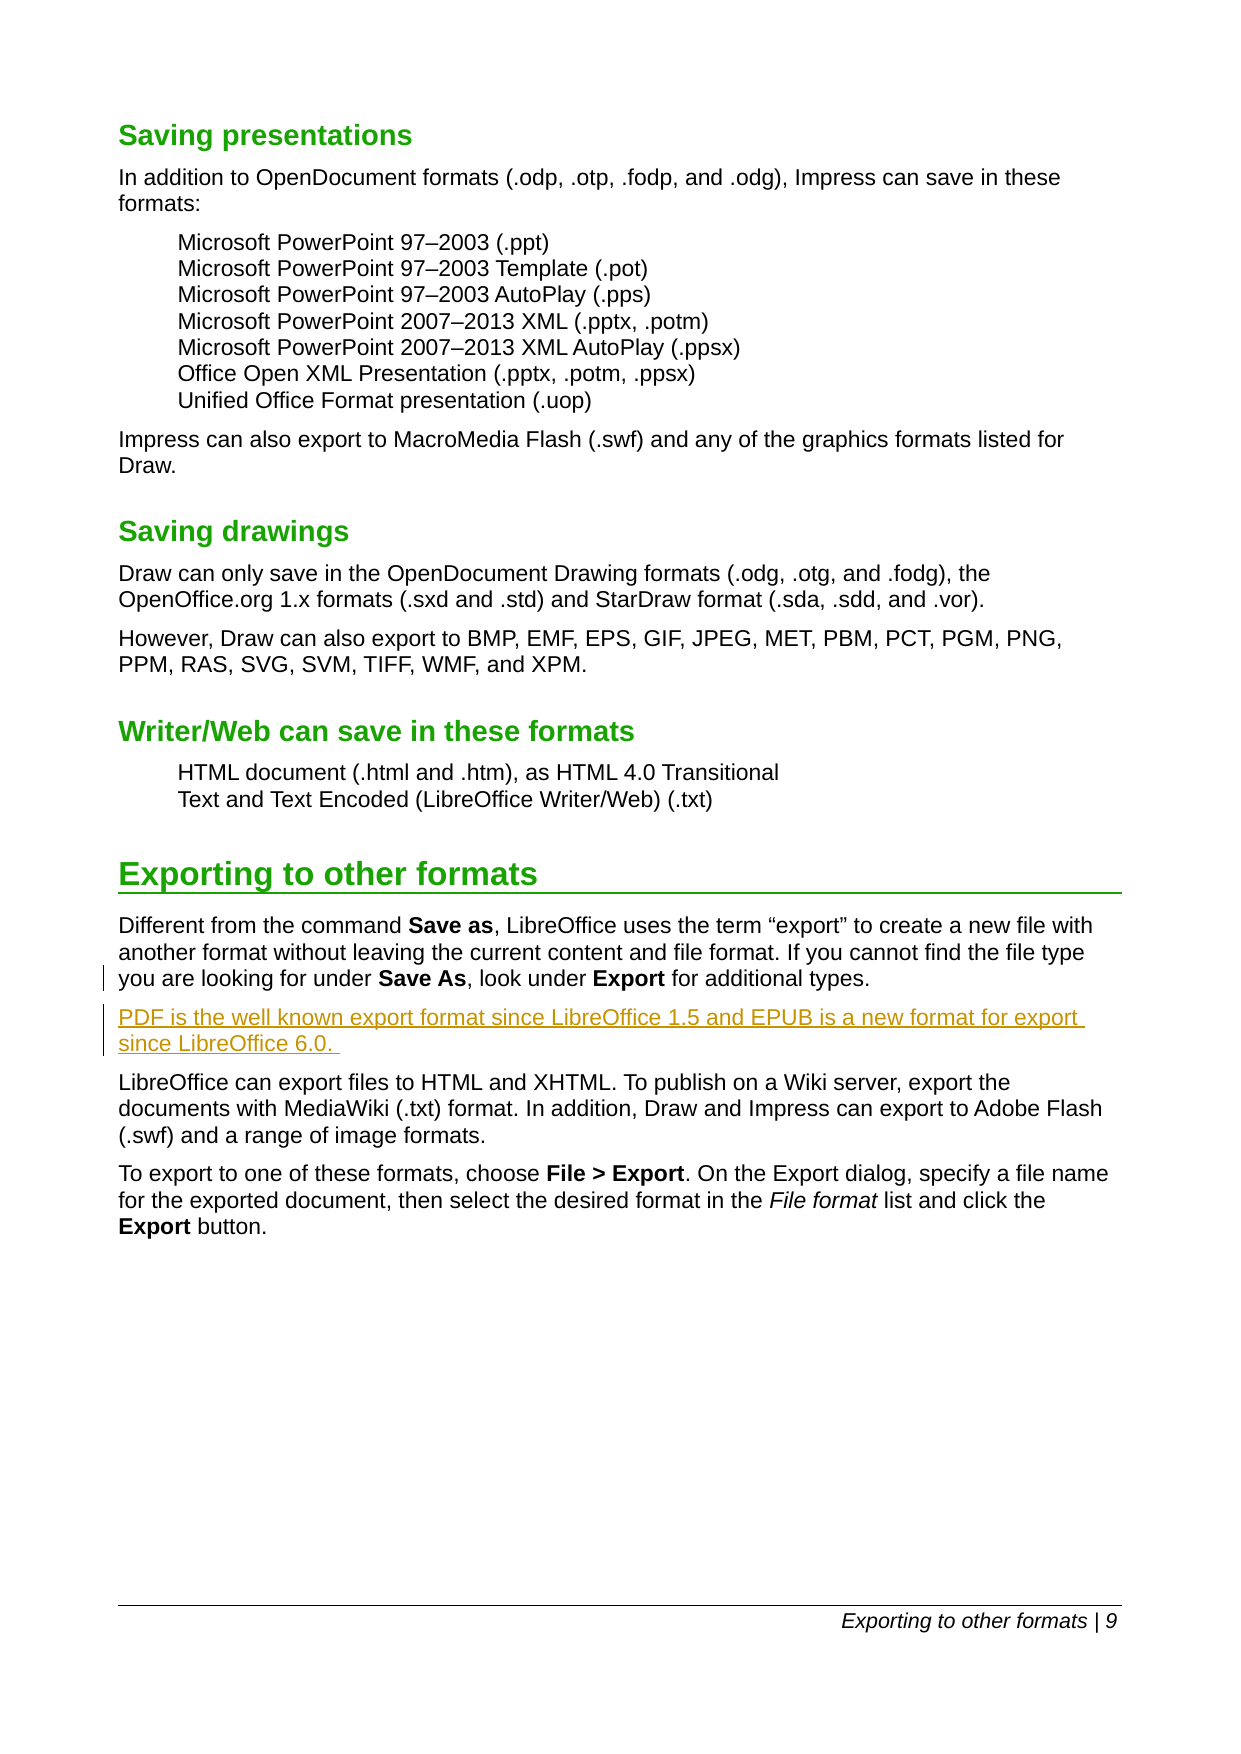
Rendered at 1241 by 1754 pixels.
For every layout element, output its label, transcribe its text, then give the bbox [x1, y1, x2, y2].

subtitle Saving drawings [118, 514, 1122, 548]
subtitle Saving presentations [118, 118, 1122, 152]
subtitle Writer/Web can save in these formats [118, 714, 1122, 747]
text LibreOffice can export files to HTML and XHTML. To publish on a Wiki server, export the documents with MediaWiki (.txt) format. In addition, Draw and Impress can export to Adobe Flash (.swf) and a range of image formats. [118, 1069, 1122, 1148]
text PDF is the well known export format since LibreOffice 1.5 and EPUB is a new format for export since LibreOffice 6.0. [118, 1004, 1122, 1056]
text However, Draw can also export to BMP, EMF, EPS, GIF, JPEG, MET, PBM, PCT, PGM, PNG, PPM, RAS, SVG, SVM, TIFF, WMF, and XPM. [118, 625, 1122, 678]
text Microsoft PowerPoint 97–2003 (.ppt) Microsoft PowerPoint 97–2003 Template (.pot) Microsoft PowerPoint 97–2003 AutoPlay (.pps) Microsoft PowerPoint 2007–2013 XML (.pptx, .potm) Microsoft PowerPoint 2007–2013 XML AutoPlay (.ppsx) Office Open XML Presentation (.pptx, .potm, .ppsx) Unified Office Format presentation (.uop) [177, 229, 1122, 413]
list In addition to OpenDocument formats (.odp, .otp, .fodp, and .odg), Impress can save in these formats: [118, 163, 1122, 216]
text Draw can only save in the OpenDocument Drawing formats (.odg, .otg, and .fodg), the OpenOffice.org 1.x formats (.sxd and .std) and StarDraw format (.sda, .sdd, and .vor). [118, 560, 1122, 612]
text Different from the command Save as, LibreOffice uses the term “export” to create a new file with another format without leaving the current content and file format. If you cannot find the file type you are looking for under Save As, look under Export for additional types. [118, 912, 1122, 991]
text To export to one of these formats, choose File > Export. On the Export dialog, specify a file name for the exported document, then select the desired format in the File format list and click the Export button. [118, 1160, 1122, 1239]
text HTML document (.html and .htm), as HTML 4.0 Transitional Text and Text Encoded (LibreOffice Writer/Web) (.txt) [177, 759, 1122, 812]
subtitle Exporting to other formats [118, 854, 1122, 892]
text Impress can also export to MacroMedia Flash (.swf) and any of the graphics formats listed for Draw. [118, 426, 1122, 478]
